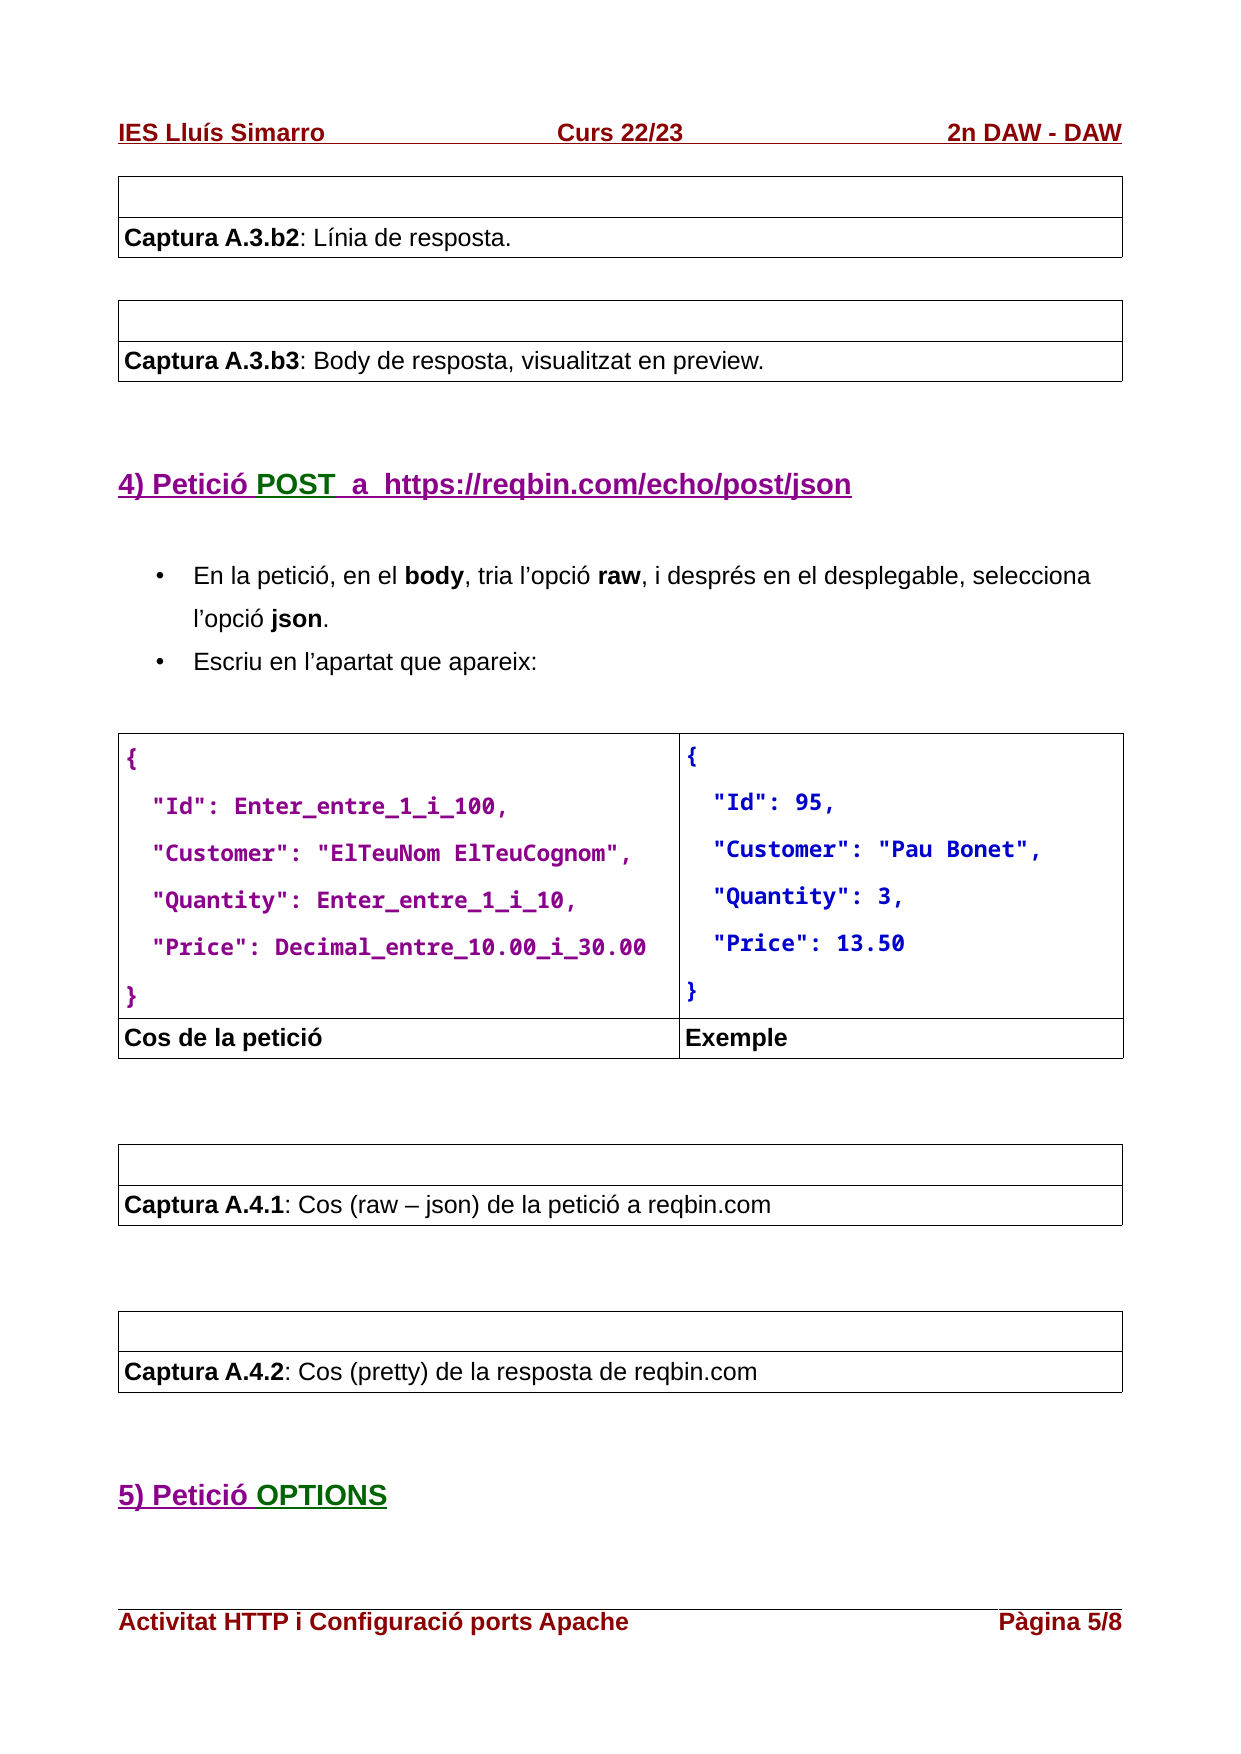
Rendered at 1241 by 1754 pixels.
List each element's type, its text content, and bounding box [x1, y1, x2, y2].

table_header [119, 1312, 1122, 1351]
text 5) Petició OPTIONS [118, 1478, 1122, 1512]
table_cell Captura A.3.b3: Body de resposta, visualitzat en preview. [119, 342, 1122, 381]
table_cell Exemple [680, 1019, 1123, 1058]
table_header { "Id": Enter_entre_1_i_100, "Customer": "ElTeuNom ElTeuCognom", "Quantity": Enter_entre_1_i_10, "Price": Decimal_entre_10.00_i_30.00 } [119, 734, 679, 1017]
table_cell Captura A.4.2: Cos (pretty) de la resposta de reqbin.com [119, 1352, 1122, 1392]
table_header [119, 1145, 1122, 1184]
text 4) Petició POST a https://reqbin.com/echo/post/json [118, 467, 1122, 501]
list En la petició, en el body, tria l’opció raw, i després en el desplegable, selecciona l’opció json. [156, 561, 1122, 633]
list Escriu en l’apartat que apareix: [156, 647, 1122, 676]
table_header [119, 177, 1122, 217]
table_cell Captura A.4.1: Cos (raw – json) de la petició a reqbin.com [119, 1186, 1122, 1225]
table_header { "Id": 95, "Customer": "Pau Bonet", "Quantity": 3, "Price": 13.50 } [680, 734, 1123, 1017]
table_cell Captura A.3.b2: Línia de resposta. [119, 218, 1122, 257]
table_cell Cos de la petició [119, 1019, 679, 1058]
table_header [119, 301, 1122, 341]
